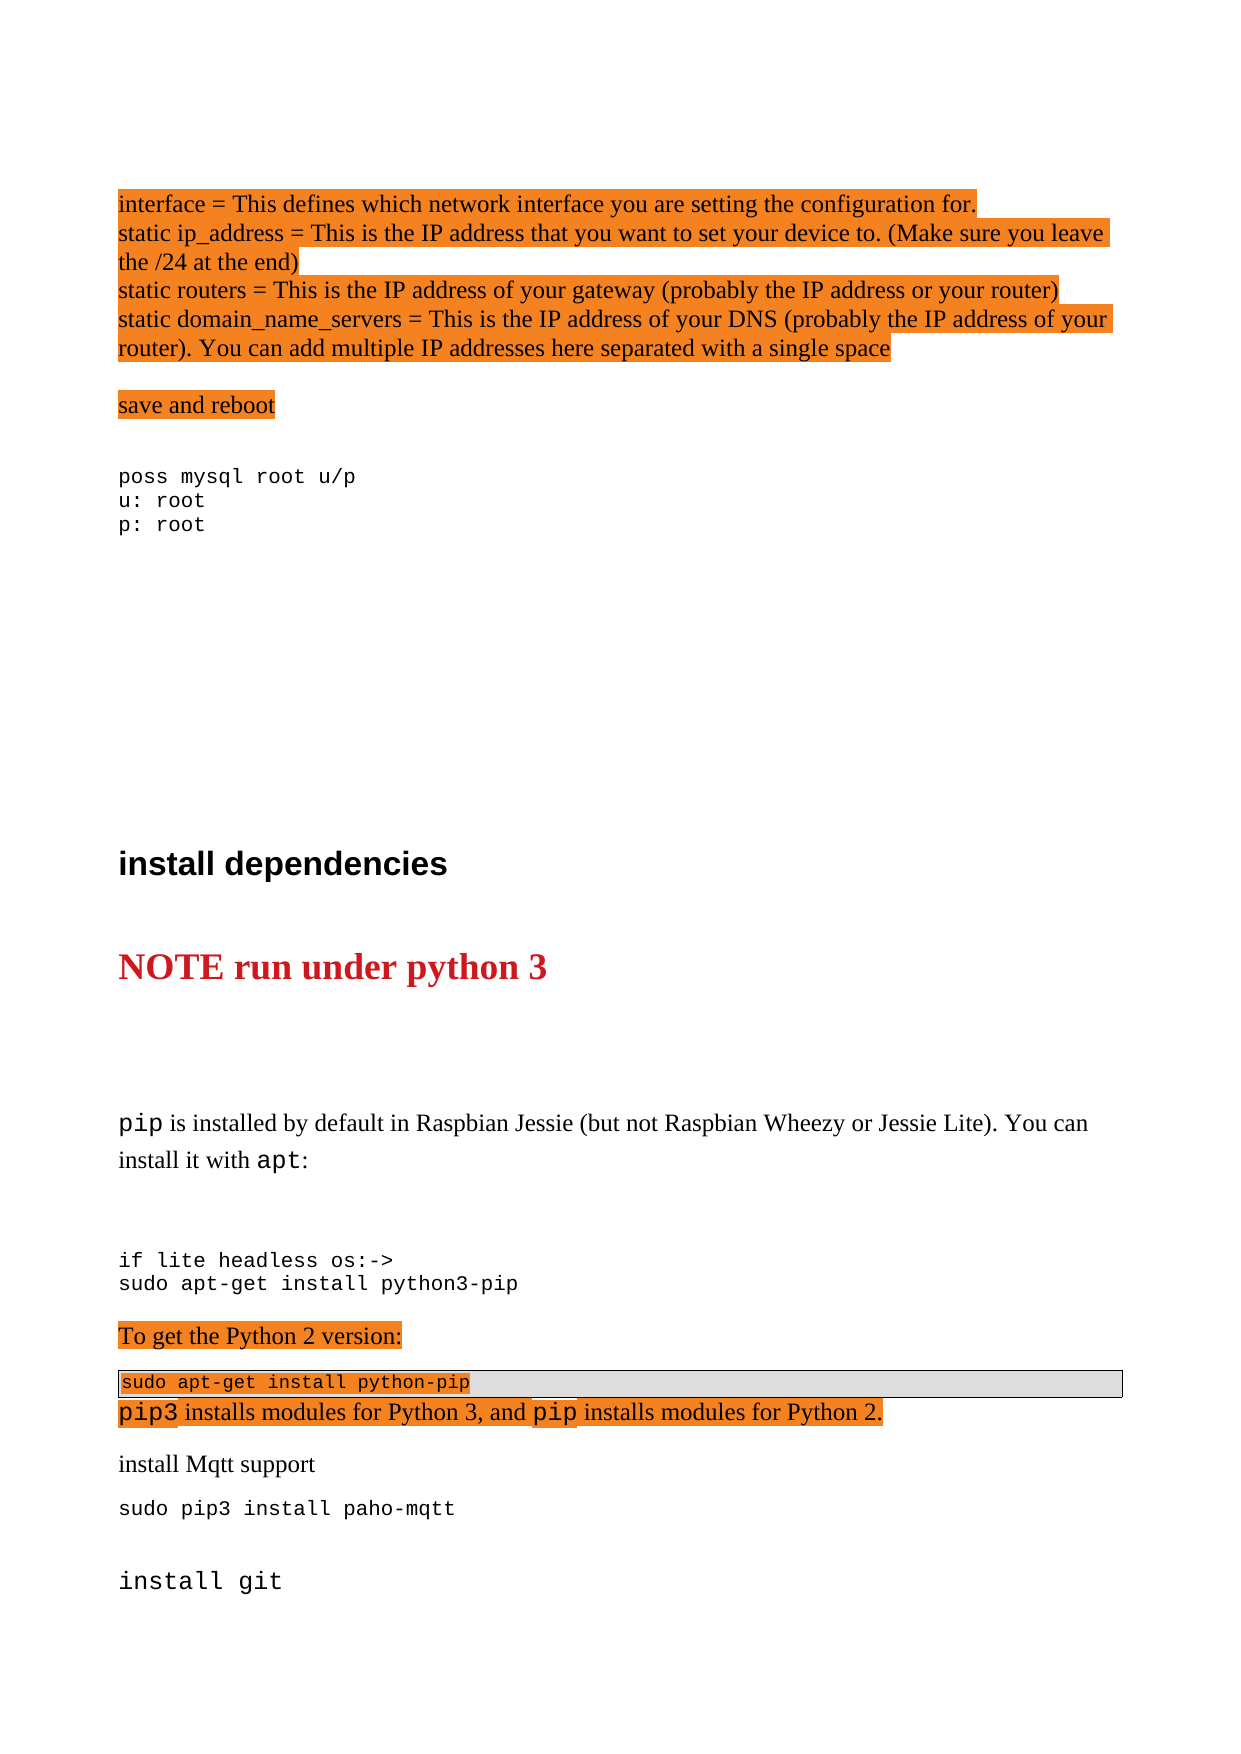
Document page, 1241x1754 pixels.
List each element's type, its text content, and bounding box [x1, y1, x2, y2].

text poss mysql root u/p [118, 466, 1122, 490]
text To get the Python 2 version: [118, 1321, 1122, 1349]
text pip is installed by default in Raspbian Jessie (but not Raspbian Wheezy or Jessie Lite). You can install it with apt: [118, 1108, 1122, 1176]
text static routers = This is the IP address of your gateway (probably the IP address or your router) [118, 275, 1122, 304]
text interface = This defines which network interface you are setting the configuration for. [118, 189, 1122, 218]
text install Mqtt support [118, 1449, 1122, 1477]
text static ip_address = This is the IP address that you want to set your device to. (Make sure you leave the /24 at the end) [118, 218, 1122, 275]
text save and reboot [118, 390, 1122, 419]
text u: root [118, 490, 1122, 514]
text sudo apt-get install python3-pip [118, 1273, 1122, 1297]
text p: root [118, 514, 1122, 537]
text if lite headless os:-> [118, 1250, 1122, 1273]
text sudo pip3 install paho-mqtt [118, 1498, 1122, 1521]
subtitle install dependencies [118, 844, 1122, 883]
text static domain_name_servers = This is the IP address of your DNS (probably the IP address of your router). You can add multiple IP addresses here separated with a single space [118, 304, 1122, 362]
text sudo apt-get install python-pip [119, 1371, 1122, 1397]
text install git [118, 1569, 1122, 1597]
text NOTE run under python 3 [118, 944, 1122, 987]
text pip3 installs modules for Python 3, and pip installs modules for Python 2. [118, 1398, 1122, 1428]
